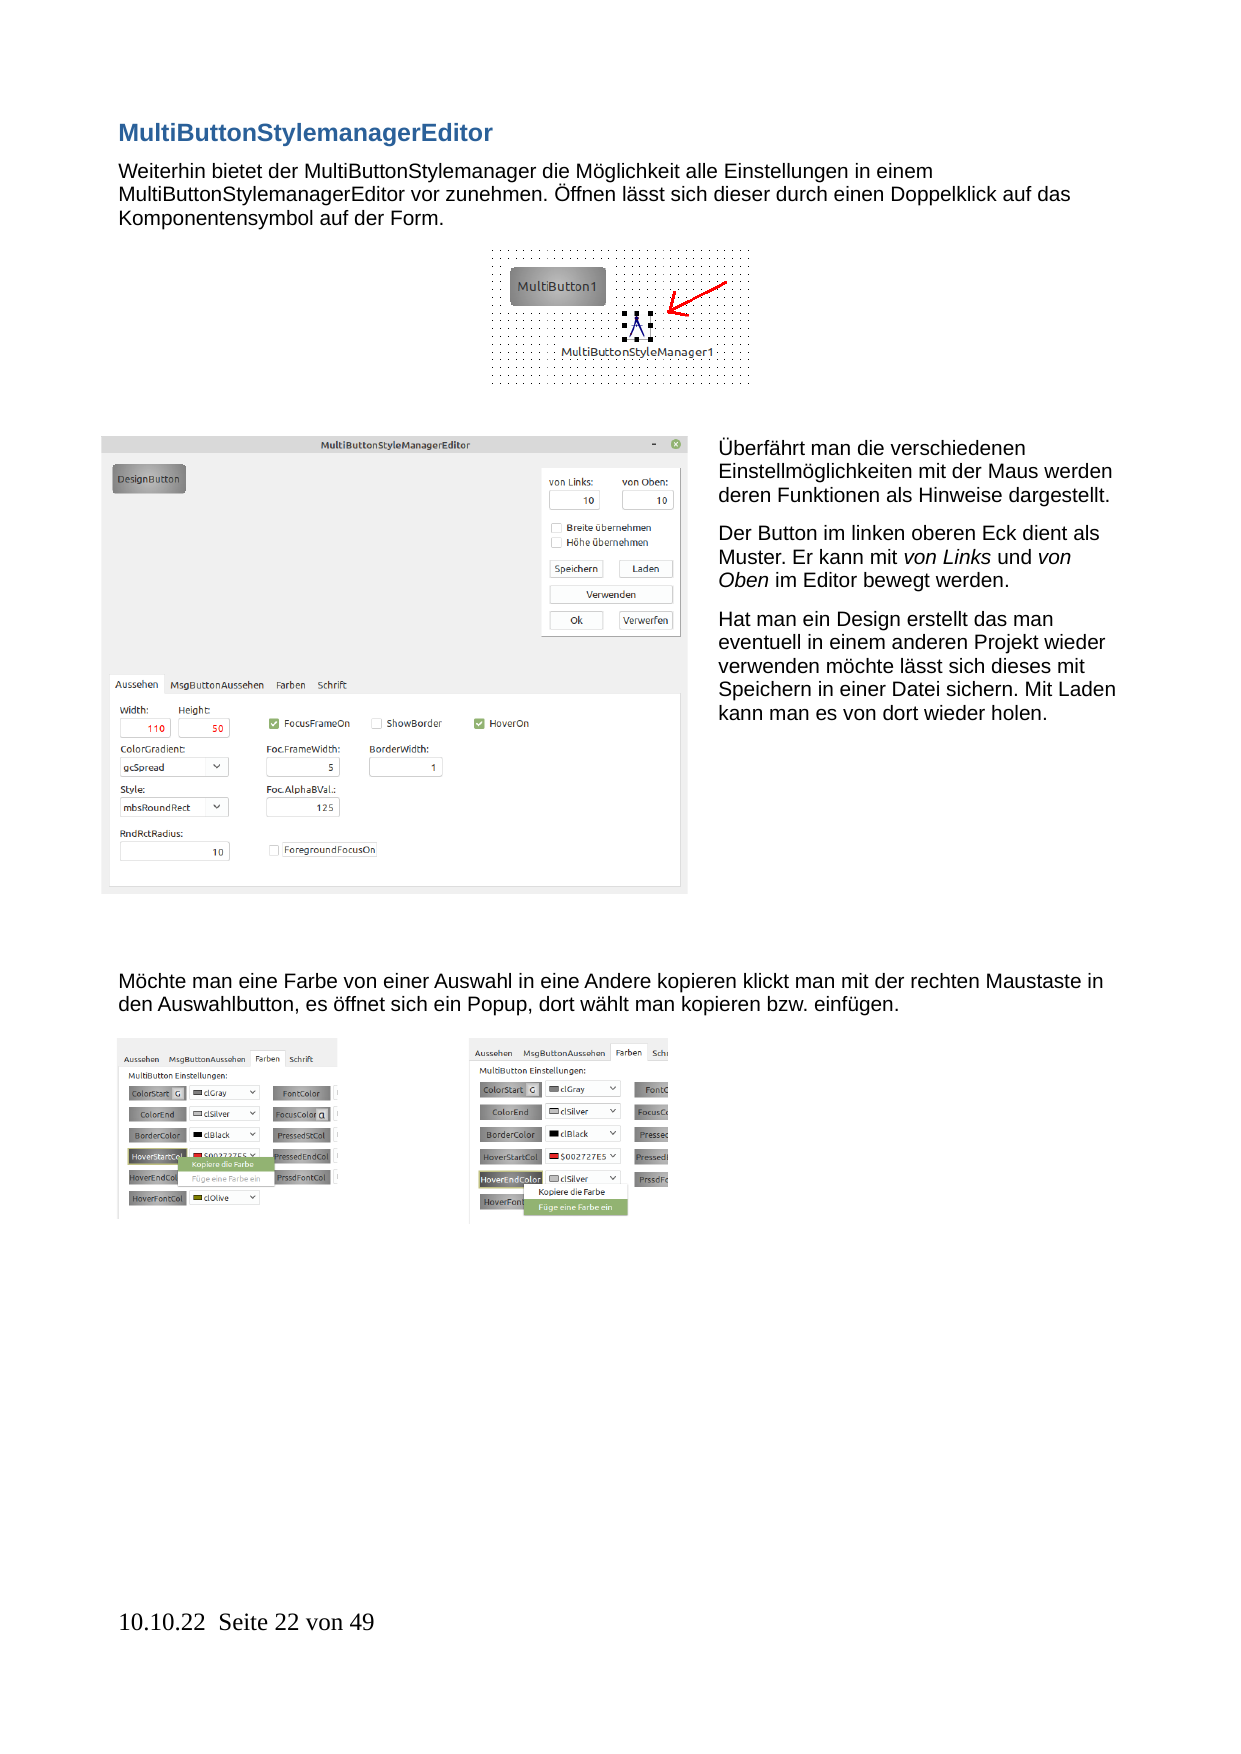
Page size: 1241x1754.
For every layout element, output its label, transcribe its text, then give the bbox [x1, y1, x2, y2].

text Hat man ein Design erstellt das man eventuell in einem anderen Projekt wieder verwenden möchte lässt sich dieses mit Speichern in einer Datei sichern. Mit Laden kann man es von dort wieder holen. [688, 607, 1122, 725]
text Weiterhin bietet der MultiButtonStylemanager die Möglichkeit alle Einstellungen in einem MultiButtonStylemanagerEditor vor zunehmen. Öffnen lässt sich dieser durch einen Doppelklick auf das Komponentensymbol auf der Form. [118, 159, 1122, 230]
text Der Button im linken oberen Eck dient als Muster. Er kann mit von Links und von Oben im Editor bewegt werden. [688, 522, 1122, 592]
picture [468, 1038, 668, 1224]
text Möchte man eine Farbe von einer Auswahl in eine Andere kopieren klickt man mit der rechten Maustaste in den Auswahlbutton, es öffnet sich ein Popup, dort wählt man kopieren bzw. einfügen. [118, 969, 1122, 1017]
text Überfährt man die verschiedenen Einstellmöglichkeiten mit der Maus werden deren Funktionen als Hinweise dargestellt. [688, 436, 1122, 507]
picture [489, 245, 751, 390]
subtitle MultiButtonStylemanagerEditor [118, 118, 1122, 147]
picture [101, 436, 688, 894]
picture [116, 1038, 338, 1219]
